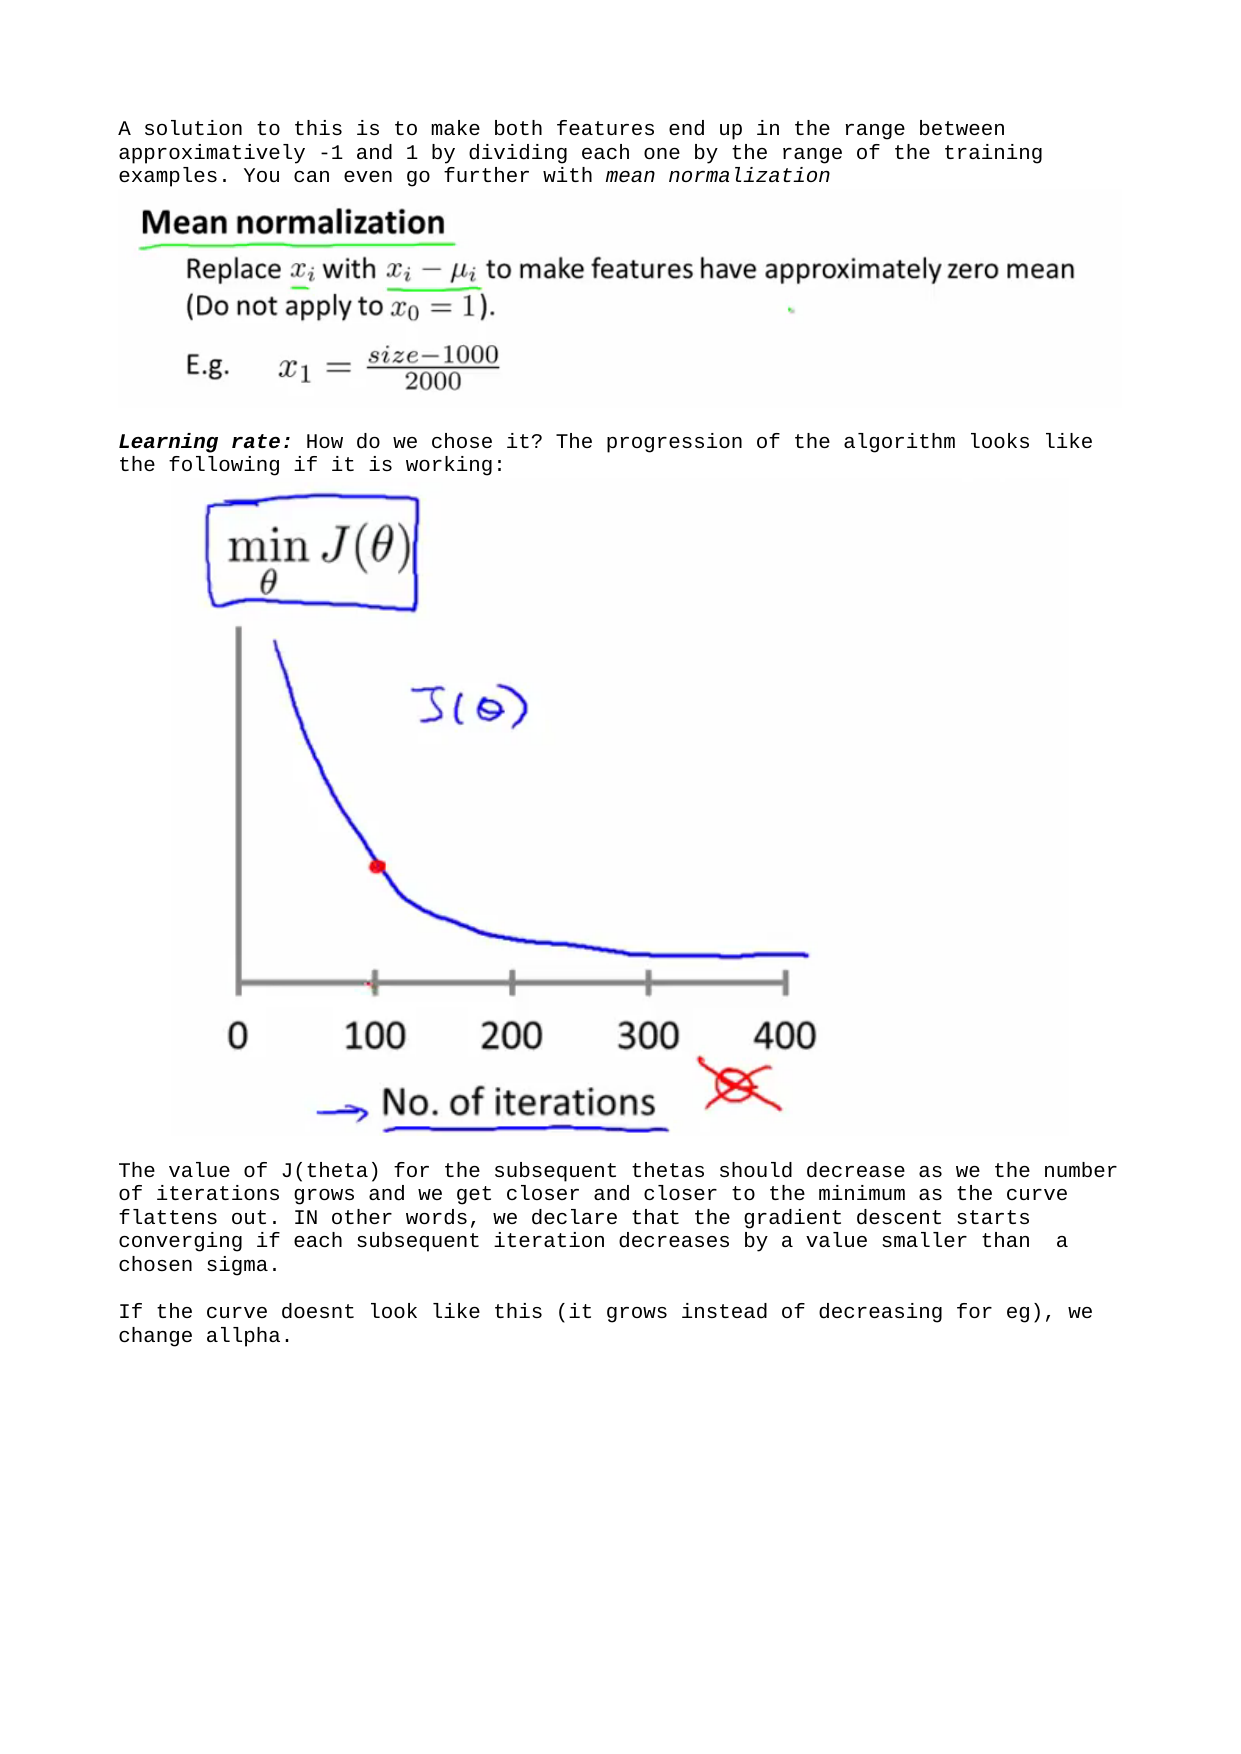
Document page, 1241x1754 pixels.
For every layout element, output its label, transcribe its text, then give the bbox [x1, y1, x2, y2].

text The value of J(theta) for the subsequent thetas should decrease as we the number of iterations grows and we get closer and closer to the minimum as the curve flattens out. IN other words, we declare that the gradient descent starts converging if each subsequent iteration decreases by a value smaller than a chosen sigma. [118, 1159, 1122, 1278]
picture [118, 189, 1123, 408]
picture [171, 478, 1070, 1136]
text If the curve doesnt look like this (it grows instead of decreasing for eg), we change allpha. [118, 1301, 1122, 1349]
text A solution to this is to make both features end up in the range between approximatively -1 and 1 by dividing each one by the range of the training examples. You can even go further with mean normalization [118, 118, 1122, 189]
text Learning rate: How do we chose it? The progression of the algorithm looks like the following if it is working: [118, 431, 1122, 478]
